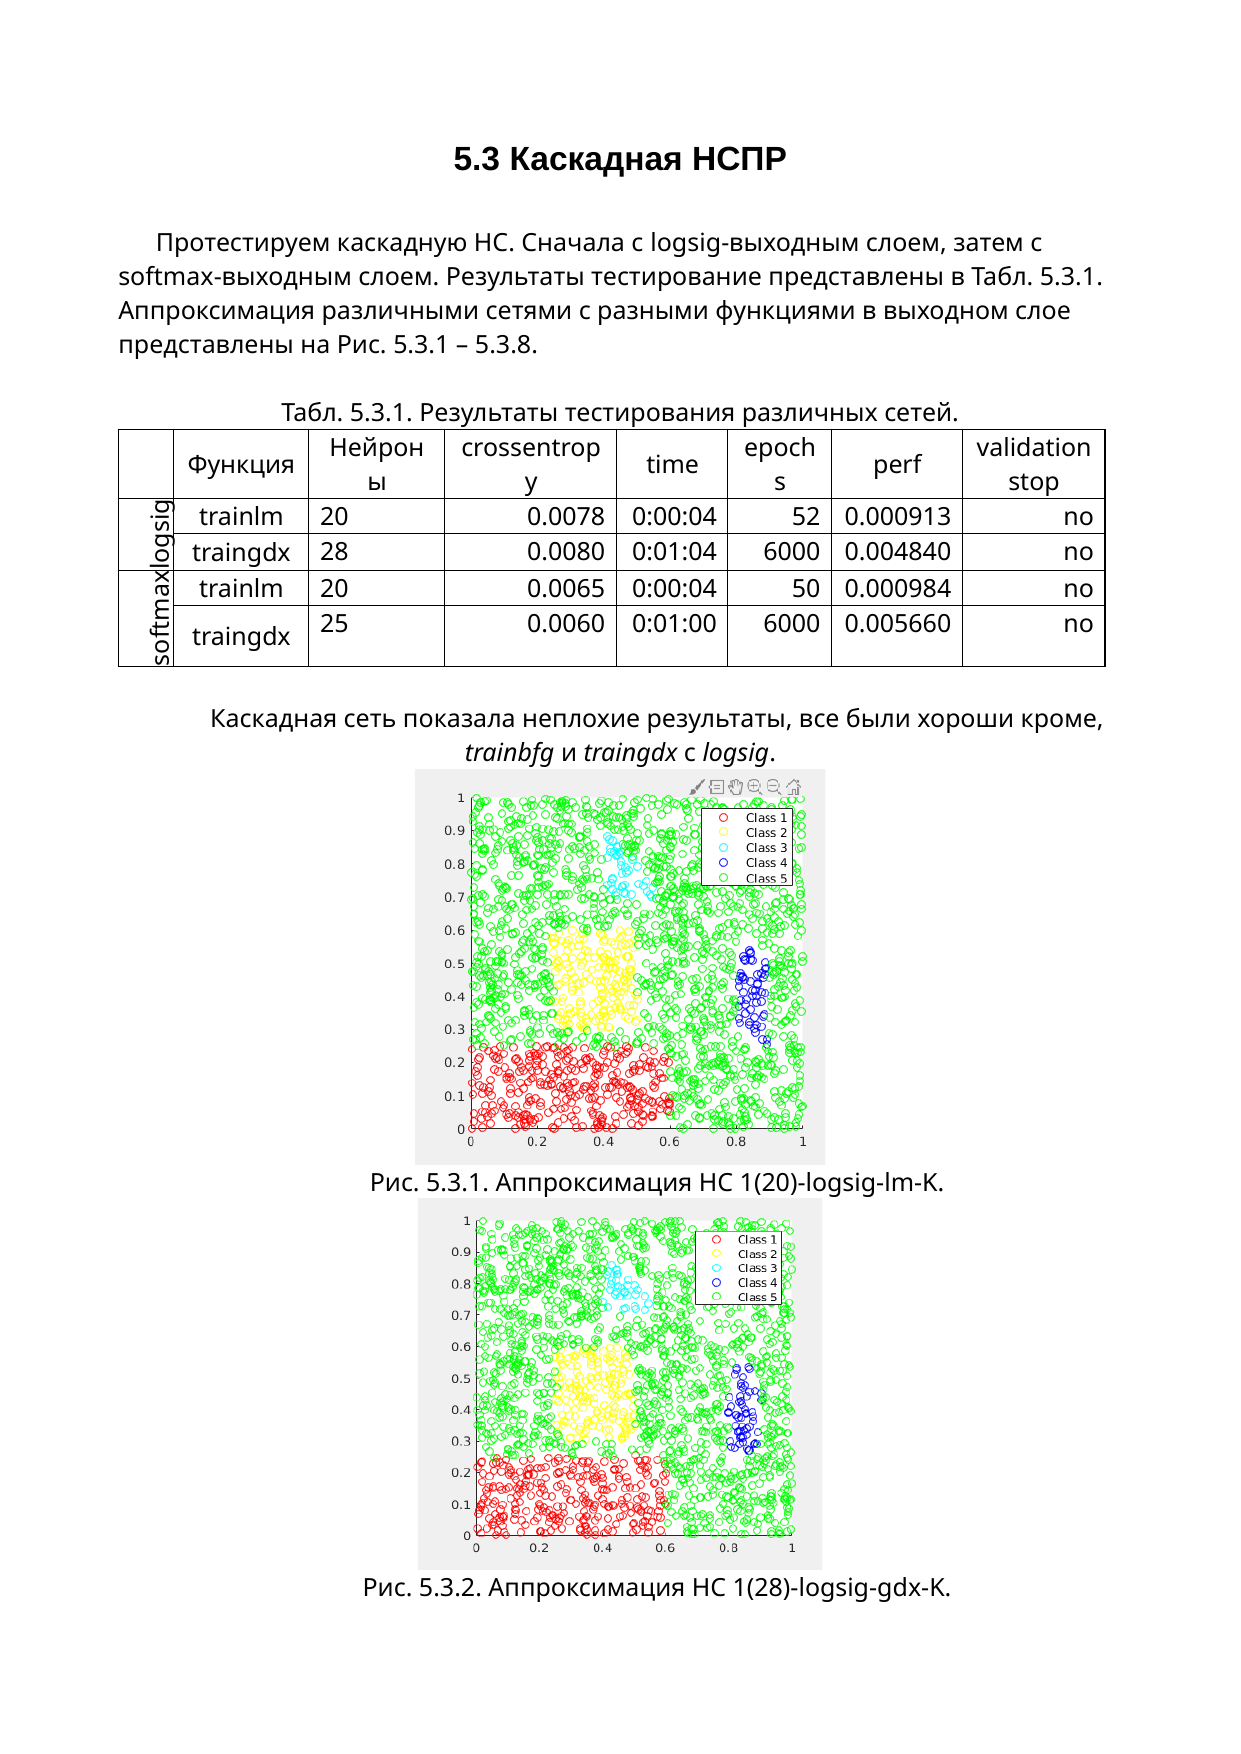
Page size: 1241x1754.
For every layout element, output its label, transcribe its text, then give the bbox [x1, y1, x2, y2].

table_cell 6000 [728, 606, 831, 666]
text Протестируем каскадную НС. Сначала с logsig-выходным слоем, затем с softmax-выходным слоем. Результаты тестирование представлены в Табл. 5.3.1. Аппроксимация различными сетями с разными функциями в выходном слое представлены на Рис. 5.3.1 – 5.3.8. [118, 224, 1122, 360]
text Каскадная сеть показала неплохие результаты, все были хороши кроме, trainbfg и traingdx с logsig. [118, 701, 1122, 769]
table_cell no [963, 499, 1104, 533]
table_cell softmax [119, 571, 173, 666]
table_cell 25 [309, 606, 444, 666]
table_cell 0:00:04 [617, 571, 727, 605]
table_header crossentropy [445, 430, 616, 498]
table_cell 0:01:04 [617, 534, 727, 569]
table_cell 0.004840 [832, 534, 962, 569]
picture [417, 1198, 823, 1570]
table_cell 20 [309, 499, 444, 533]
table_header time [617, 430, 727, 498]
text Рис. 5.3.2. Аппроксимация НС 1(28)-logsig-gdx-K. [118, 1199, 1122, 1603]
table_cell 0:01:00 [617, 606, 727, 666]
table_cell logsig [119, 499, 173, 569]
text Рис. 5.3.1. Аппроксимация НС 1(20)-logsig-lm-K. [118, 769, 1122, 1199]
table_cell 0.0065 [445, 571, 616, 605]
text Табл. 5.3.1. Результаты тестирования различных сетей. [118, 394, 1122, 428]
table_cell 28 [309, 534, 444, 569]
table_header epochs [728, 430, 831, 498]
table_cell 0:00:04 [617, 499, 727, 533]
table_header perf [832, 430, 962, 498]
table_cell 0.0080 [445, 534, 616, 569]
subtitle 5.3 Каскадная НСПР [118, 139, 1122, 178]
table_cell 0.005660 [832, 606, 962, 666]
table_cell trainlm [174, 499, 308, 533]
table_cell no [963, 534, 1104, 569]
table_cell traingdx [174, 534, 308, 569]
table_cell 0.0078 [445, 499, 616, 533]
picture [414, 769, 826, 1165]
table_cell 0.0060 [445, 606, 616, 666]
table_cell no [963, 571, 1104, 605]
table_cell 0.000984 [832, 571, 962, 605]
table_header [119, 430, 173, 498]
table_header Функция [174, 430, 308, 498]
table_cell 20 [309, 571, 444, 605]
table_header validation stop [963, 430, 1104, 498]
table_cell no [963, 606, 1104, 666]
table_cell 6000 [728, 534, 831, 569]
table_cell 50 [728, 571, 831, 605]
table_header Нейроны [309, 430, 444, 498]
table_cell trainlm [174, 571, 308, 605]
table_cell traingdx [174, 606, 308, 666]
table_cell 0.000913 [832, 499, 962, 533]
table_cell 52 [728, 499, 831, 533]
